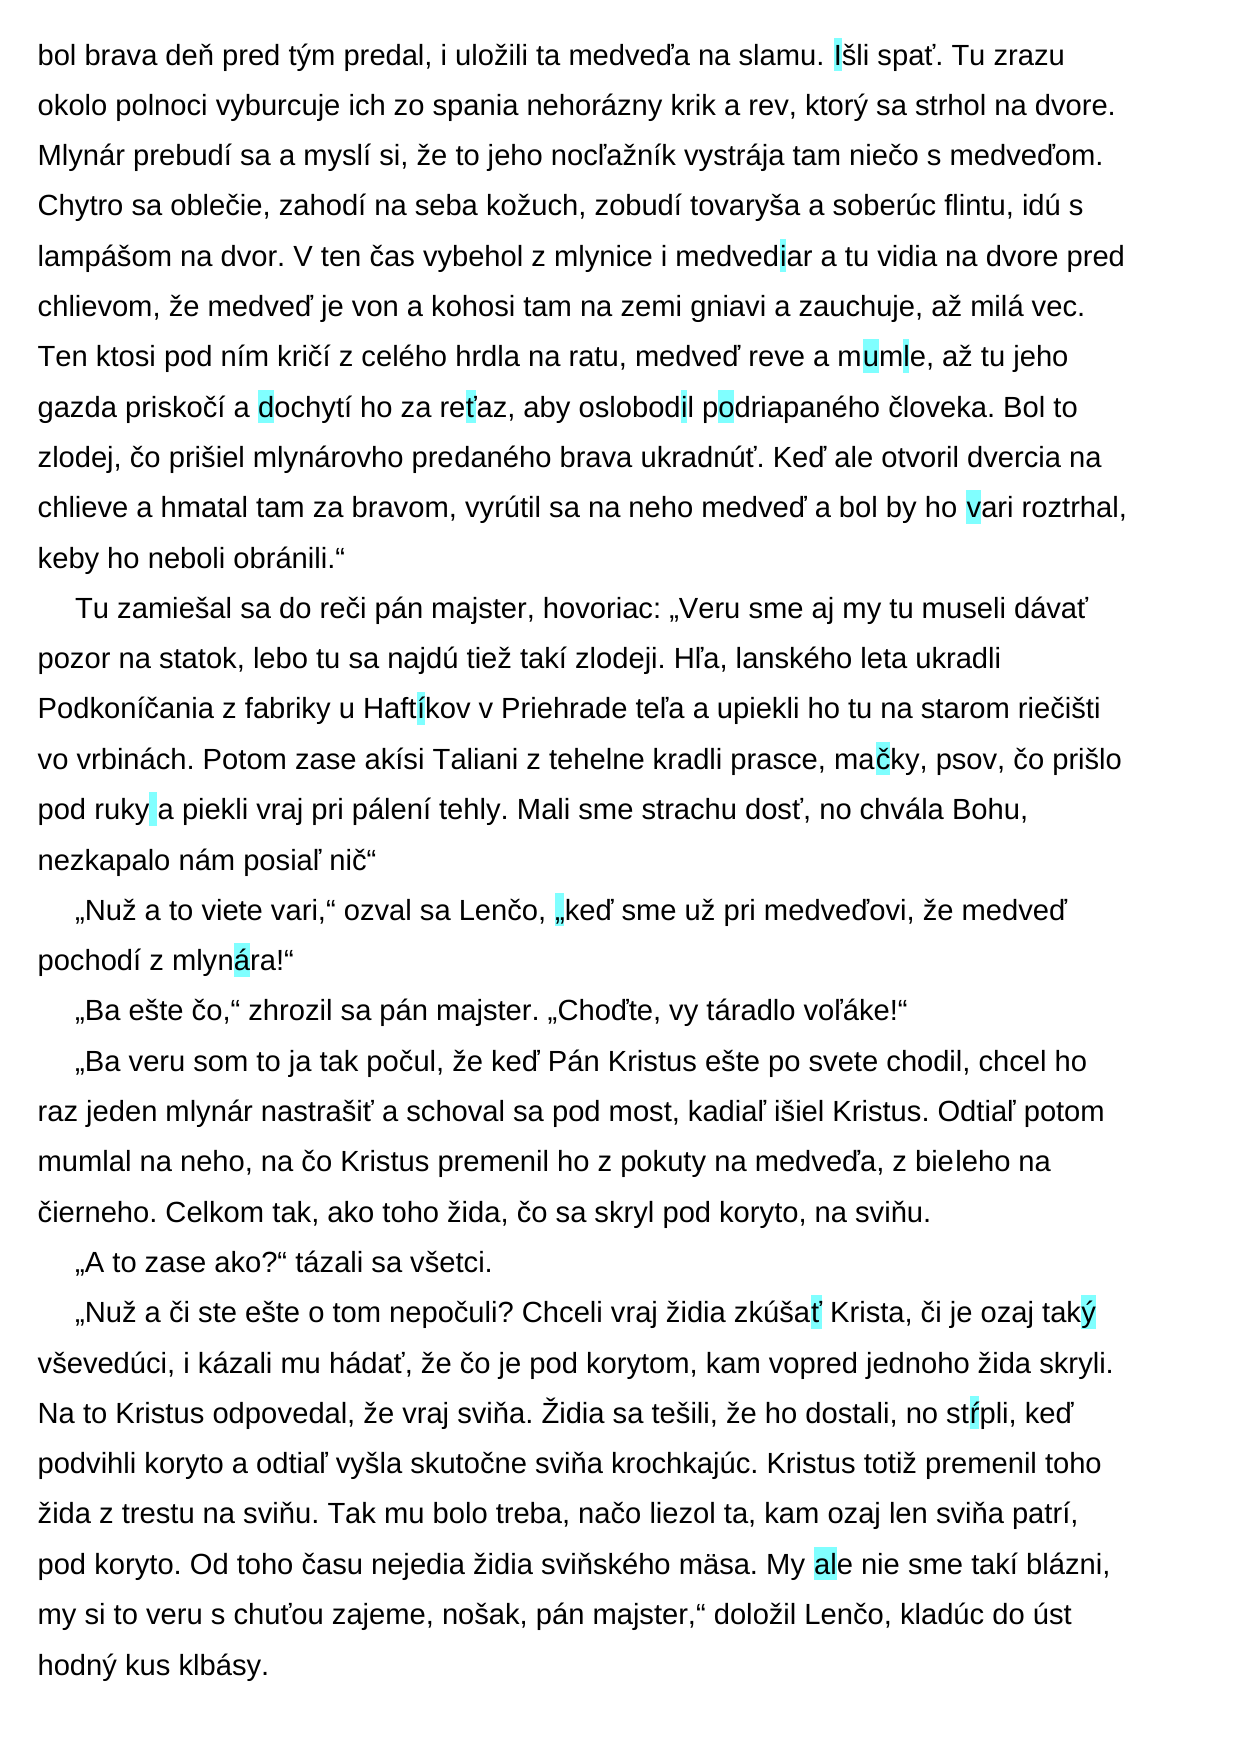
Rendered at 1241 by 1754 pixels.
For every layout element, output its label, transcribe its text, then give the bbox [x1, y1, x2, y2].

text „Ba veru som to ja tak počul, že keď Pán Kristus ešte po svete chodil, chcel ho raz jeden mlynár nastrašiť a schoval sa pod most, kadiaľ išiel Kristus. Odtiaľ potom mumlal na neho, na čo Kristus premenil ho z pokuty na medveďa, z bie­leho na čierneho. Celkom tak, ako toho žida, čo sa skryl pod koryto, na sviňu. [37, 1044, 1130, 1228]
text bol brava deň pred tým predal, i uložili ta medveďa na slamu. Išli spať. Tu zrazu okolo polnoci vyburcuje ich zo spania nehorázny krik a rev, ktorý sa strhol na dvore. Mlynár pre­budí sa a myslí si, že to jeho nocľažník vystrája tam niečo s medveďom. Chytro sa oblečie, zahodí na seba kožuch, zobudí tovaryša a soberúc flintu, idú s lampášom na dvor. V ten čas vybehol z mlynice i medvediar a tu vidia na dvore pred chlievom, že medveď je von a kohosi tam na zemi gniavi a zauchuje, až milá vec. Ten ktosi pod ním kričí z celého hrdla na ratu, medveď reve a mumle, až tu jeho gazda priskočí a do­chytí ho za reťaz, aby oslobodil podriapaného človeka. Bol to zlodej, čo prišiel mlynárovho pre­daného brava ukradnúť. Keď ale otvoril dvercia na chlieve a hmatal tam za bravom, vyrútil sa na neho medveď a bol by ho vari roztrhal, keby ho neboli obránili.“ [37, 37, 1130, 574]
text „Nuž a to viete vari,“ ozval sa Lenčo, „keď sme už pri medveďovi, že medveď pochodí z mly­nára!“ [37, 893, 1130, 977]
text „Ba ešte čo,“ zhrozil sa pán majster. „Choďte, vy táradlo voľáke!“ [37, 993, 1130, 1027]
text Tu zamiešal sa do reči pán majster, hovoriac: „Veru sme aj my tu museli dávať pozor na statok, lebo tu sa najdú tiež takí zlodeji. Hľa, lanského leta ukradli Podkoníčania z fabriky u Haftíkov v Priehrade teľa a upiekli ho tu na starom riečišti vo vrbinách. Potom zase akísi Taliani z tehelne kradli prasce, mačky, psov, čo prišlo pod ruky a piekli vraj pri pálení tehly. Mali sme strachu dosť, no chvála Bohu, nezkapalo nám posiaľ nič“ [37, 591, 1130, 876]
text „A to zase ako?“ tázali sa všetci. [37, 1245, 1130, 1278]
text „Nuž a či ste ešte o tom nepočuli? Chceli vraj židia zkúšať Krista, či je ozaj taký vševedúci, i kázali mu hádať, že čo je pod korytom, kam vopred jednoho žida skryli. Na to Kristus odpo­vedal, že vraj sviňa. Židia sa tešili, že ho dostali, no stŕpli, keď podvihli koryto a odtiaľ vyšla skutočne sviňa krochkajúc. Kristus totiž premenil toho žida z trestu na sviňu. Tak mu bolo treba, načo liezol ta, kam ozaj len sviňa patrí, pod koryto. Od toho času nejedia židia sviňského mäsa. My ale nie sme takí blázni, my si to veru s chuťou zajeme, nošak, pán majster,“ doložil Lenčo, kladúc do úst hodný kus klbásy. [37, 1295, 1130, 1681]
